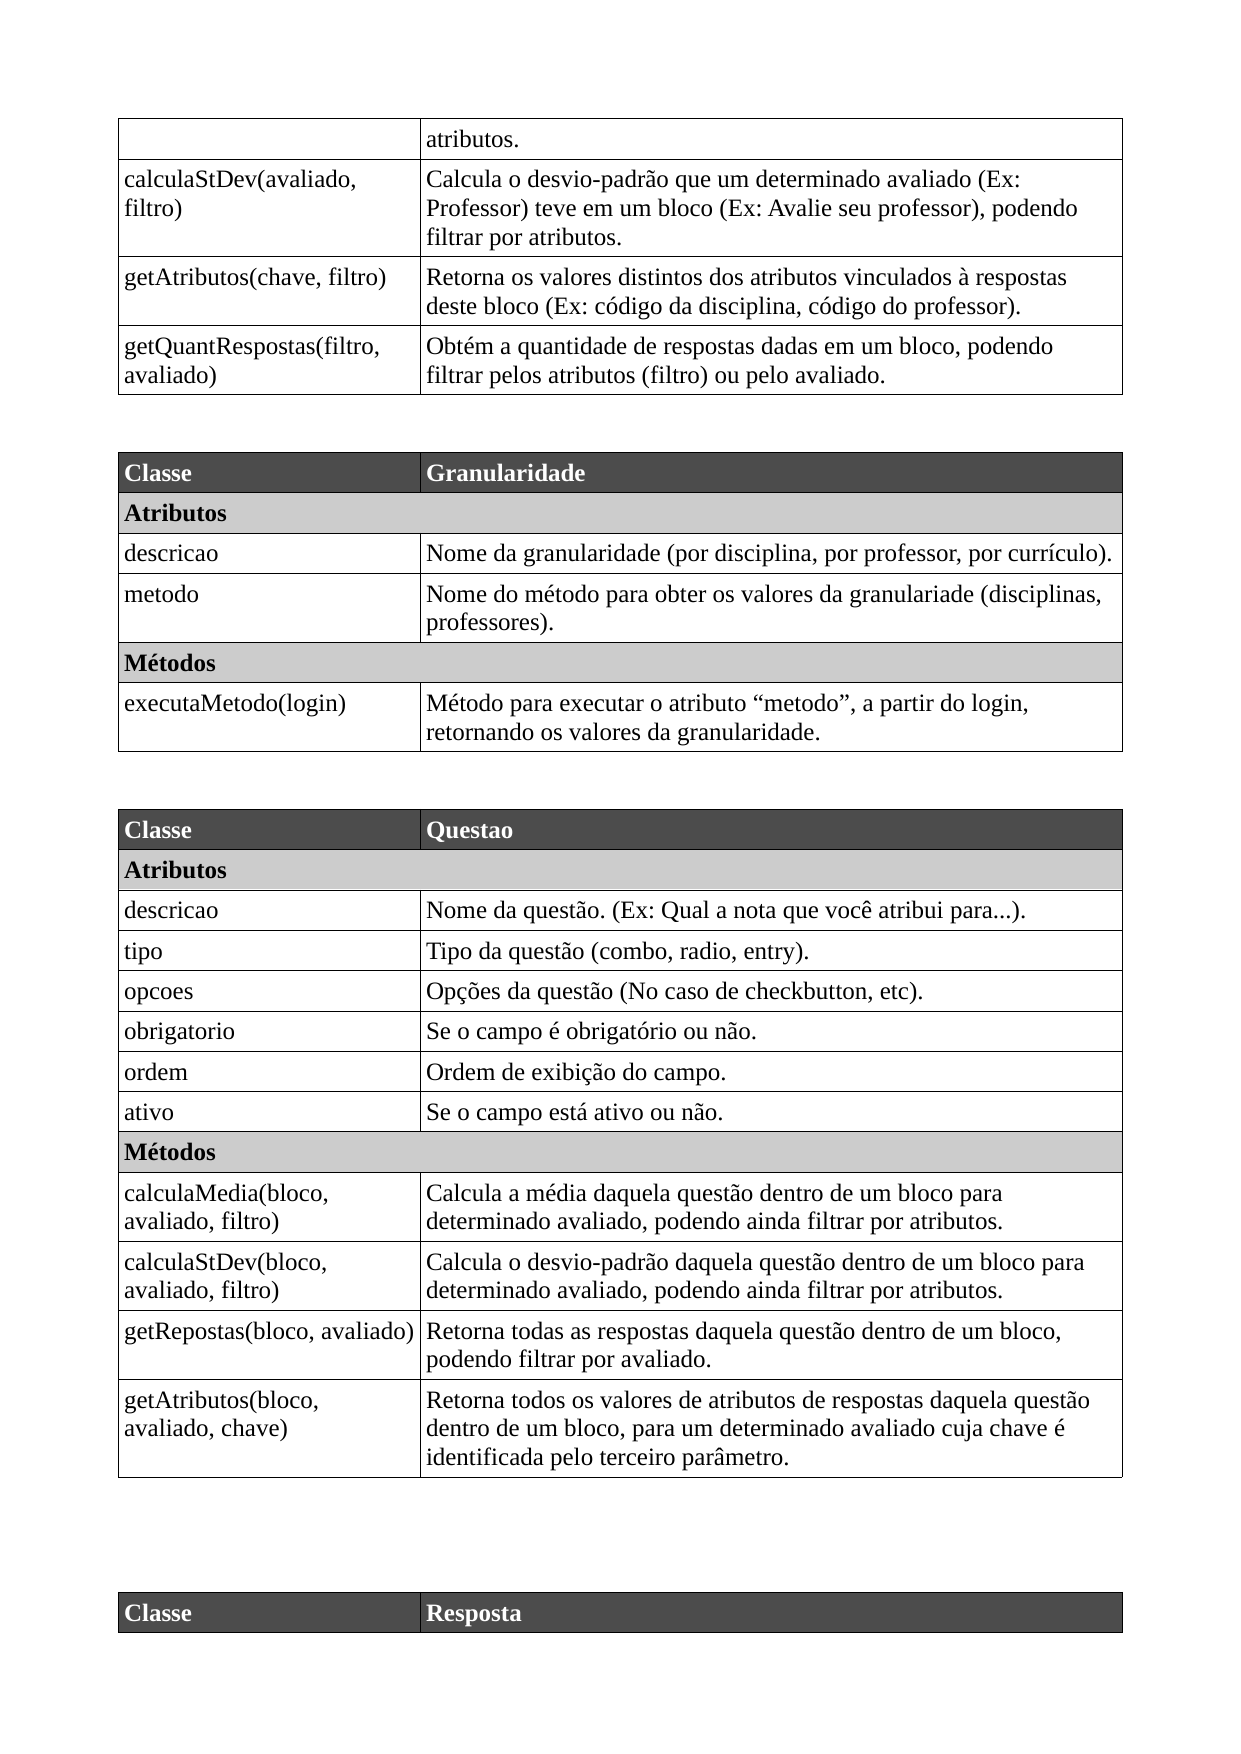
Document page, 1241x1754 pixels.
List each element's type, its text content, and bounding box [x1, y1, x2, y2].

table_cell Métodos [119, 643, 1122, 682]
table_cell Calcula o desvio-padrão que um determinado avaliado (Ex: Professor) teve em um bloco (Ex: Avalie seu professor), podendo filtrar por atributos. [421, 160, 1122, 256]
table_cell executaMetodo(login) [119, 683, 420, 751]
table_cell Opções da questão (No caso de checkbutton, etc). [421, 971, 1122, 1011]
table_header Granularidade [421, 453, 1122, 492]
table_cell getRepostas(bloco, avaliado) [119, 1311, 420, 1379]
table_cell calculaMedia(bloco, avaliado, filtro) [119, 1173, 420, 1241]
table_cell Métodos [119, 1132, 1122, 1172]
table_cell Retorna os valores distintos dos atributos vinculados à respostas deste bloco (Ex: código da disciplina, código do professor). [421, 257, 1122, 325]
table_cell Se o campo está ativo ou não. [421, 1092, 1122, 1131]
table_cell obrigatorio [119, 1012, 420, 1051]
table_header Classe [119, 453, 420, 492]
table_cell getQuantRespostas(filtro, avaliado) [119, 326, 420, 394]
table_cell Atributos [119, 850, 1122, 889]
table_cell ativo [119, 1092, 420, 1131]
table_cell opcoes [119, 971, 420, 1011]
table_cell metodo [119, 574, 420, 642]
table_cell calculaStDev(avaliado, filtro) [119, 160, 420, 256]
table_cell Atributos [119, 493, 1122, 533]
table_cell Se o campo é obrigatório ou não. [421, 1012, 1122, 1051]
table_cell Nome da questão. (Ex: Qual a nota que você atribui para...). [421, 891, 1122, 930]
table_cell getAtributos(chave, filtro) [119, 257, 420, 325]
table_cell Obtém a quantidade de respostas dadas em um bloco, podendo filtrar pelos atributos (filtro) ou pelo avaliado. [421, 326, 1122, 394]
table_cell Nome do método para obter os valores da granulariade (disciplinas, professores). [421, 574, 1122, 642]
table_cell Método para executar o atributo “metodo”, a partir do login, retornando os valores da granularidade. [421, 683, 1122, 751]
table_cell descricao [119, 891, 420, 930]
table_cell Calcula o desvio-padrão daquela questão dentro de um bloco para determinado avaliado, podendo ainda filtrar por atributos. [421, 1242, 1122, 1310]
table_cell Tipo da questão (combo, radio, entry). [421, 931, 1122, 970]
table_cell atributos. [421, 119, 1122, 158]
table_cell Nome da granularidade (por disciplina, por professor, por currículo). [421, 534, 1122, 573]
table_header Classe [119, 810, 420, 849]
table_cell getAtributos(bloco, avaliado, chave) [119, 1380, 420, 1477]
table_cell [119, 119, 420, 158]
table_header Resposta [421, 1593, 1122, 1632]
table_cell ordem [119, 1052, 420, 1091]
table_cell Ordem de exibição do campo. [421, 1052, 1122, 1091]
table_header Questao [421, 810, 1122, 849]
table_cell Calcula a média daquela questão dentro de um bloco para determinado avaliado, podendo ainda filtrar por atributos. [421, 1173, 1122, 1241]
table_cell Retorna todos os valores de atributos de respostas daquela questão dentro de um bloco, para um determinado avaliado cuja chave é identificada pelo terceiro parâmetro. [421, 1380, 1122, 1477]
table_cell tipo [119, 931, 420, 970]
table_cell Retorna todas as respostas daquela questão dentro de um bloco, podendo filtrar por avaliado. [421, 1311, 1122, 1379]
table_cell calculaStDev(bloco, avaliado, filtro) [119, 1242, 420, 1310]
table_cell descricao [119, 534, 420, 573]
table_header Classe [119, 1593, 420, 1632]
